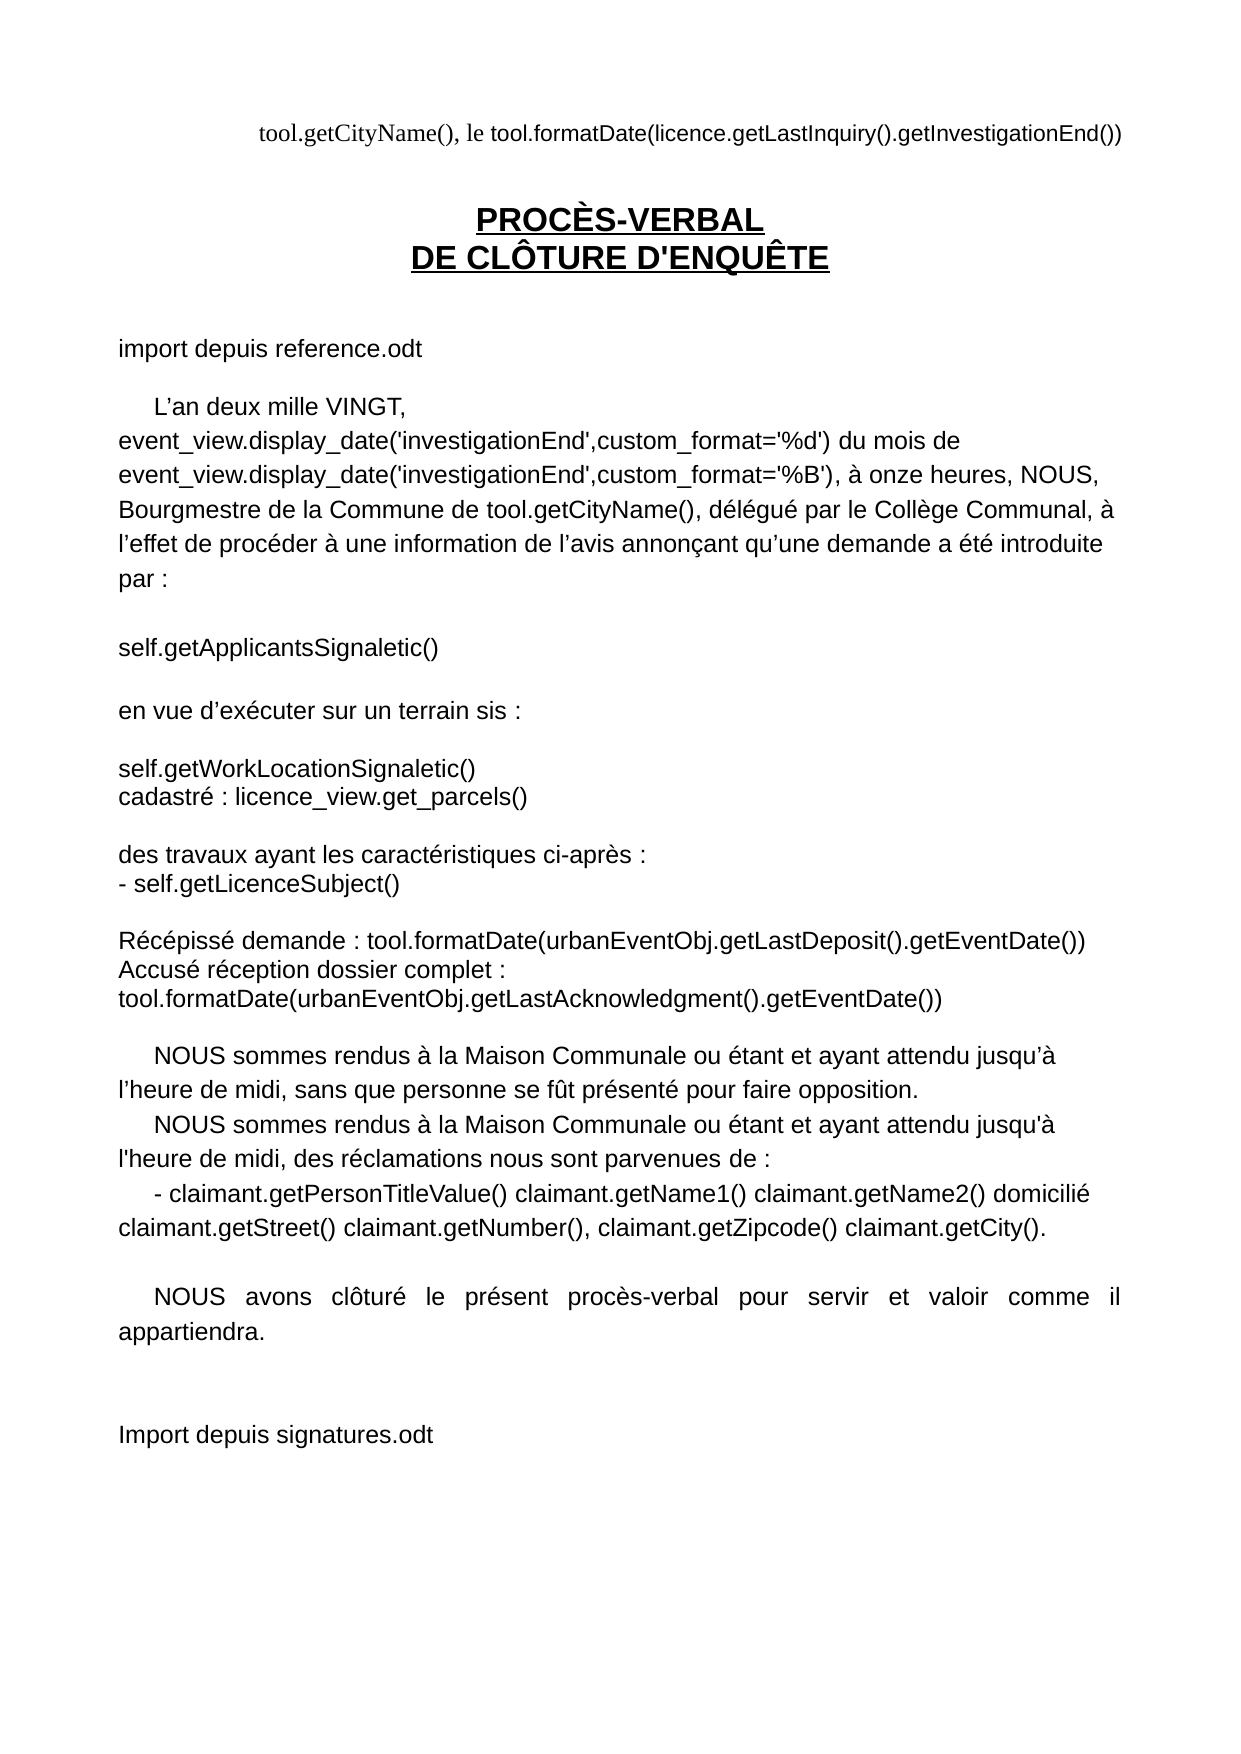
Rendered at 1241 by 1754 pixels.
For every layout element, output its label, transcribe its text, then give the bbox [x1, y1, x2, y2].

text Récépissé demande : tool.formatDate(urbanEventObj.getLastDeposit().getEventDate()) [118, 926, 1122, 955]
text cadastré : licence_view.get_parcels() [118, 782, 1122, 811]
text - self.getLicenceSubject() [118, 868, 1122, 897]
text NOUS sommes rendus à la Maison Communale ou étant et ayant attendu jusqu'à l'heure de midi, des réclamations nous sont parvenues de : [118, 1110, 1122, 1173]
text import depuis reference.odt [118, 334, 1122, 363]
text PROCÈS-VERBAL [118, 199, 1122, 238]
text self.getApplicantsSignaletic() [118, 633, 1122, 662]
text des travaux ayant les caractéristiques ci-après : [118, 840, 1122, 868]
text Import depuis signatures.odt [118, 1420, 1122, 1449]
text L’an deux mille VINGT, event_view.display_date('investigationEnd',custom_format='%d') du mois de event_view.display_date('investigationEnd',custom_format='%B'), à onze heures, NOUS, Bourgmestre de la Commune de tool.getCityName(), délégué par le Collège Communal, à l’effet de procéder à une information de l’avis annonçant qu’une demande a été introduite par : [118, 391, 1122, 593]
text tool.getCityName(), le tool.formatDate(licence.getLastInquiry().getInvestigationEnd()) [118, 118, 1122, 147]
text self.getWorkLocationSignaletic() [118, 753, 1122, 782]
text - claimant.getPersonTitleValue() claimant.getName1() claimant.getName2() domicilié claimant.getStreet() claimant.getNumber(), claimant.getZipcode() claimant.getCity(). [118, 1179, 1122, 1242]
text Accusé réception dossier complet : tool.formatDate(urbanEventObj.getLastAcknowledgment().getEventDate()) [118, 955, 1122, 1012]
text NOUS avons clôturé le présent procès-verbal pour servir et valoir comme il appartiendra. [118, 1282, 1122, 1346]
text en vue d’exécuter sur un terrain sis : [118, 696, 1122, 725]
text DE CLÔTURE D'ENQUÊTE [118, 238, 1122, 276]
text NOUS sommes rendus à la Maison Communale ou étant et ayant attendu jusqu’à l’heure de midi, sans que personne se fût présenté pour faire opposition. [118, 1041, 1122, 1104]
